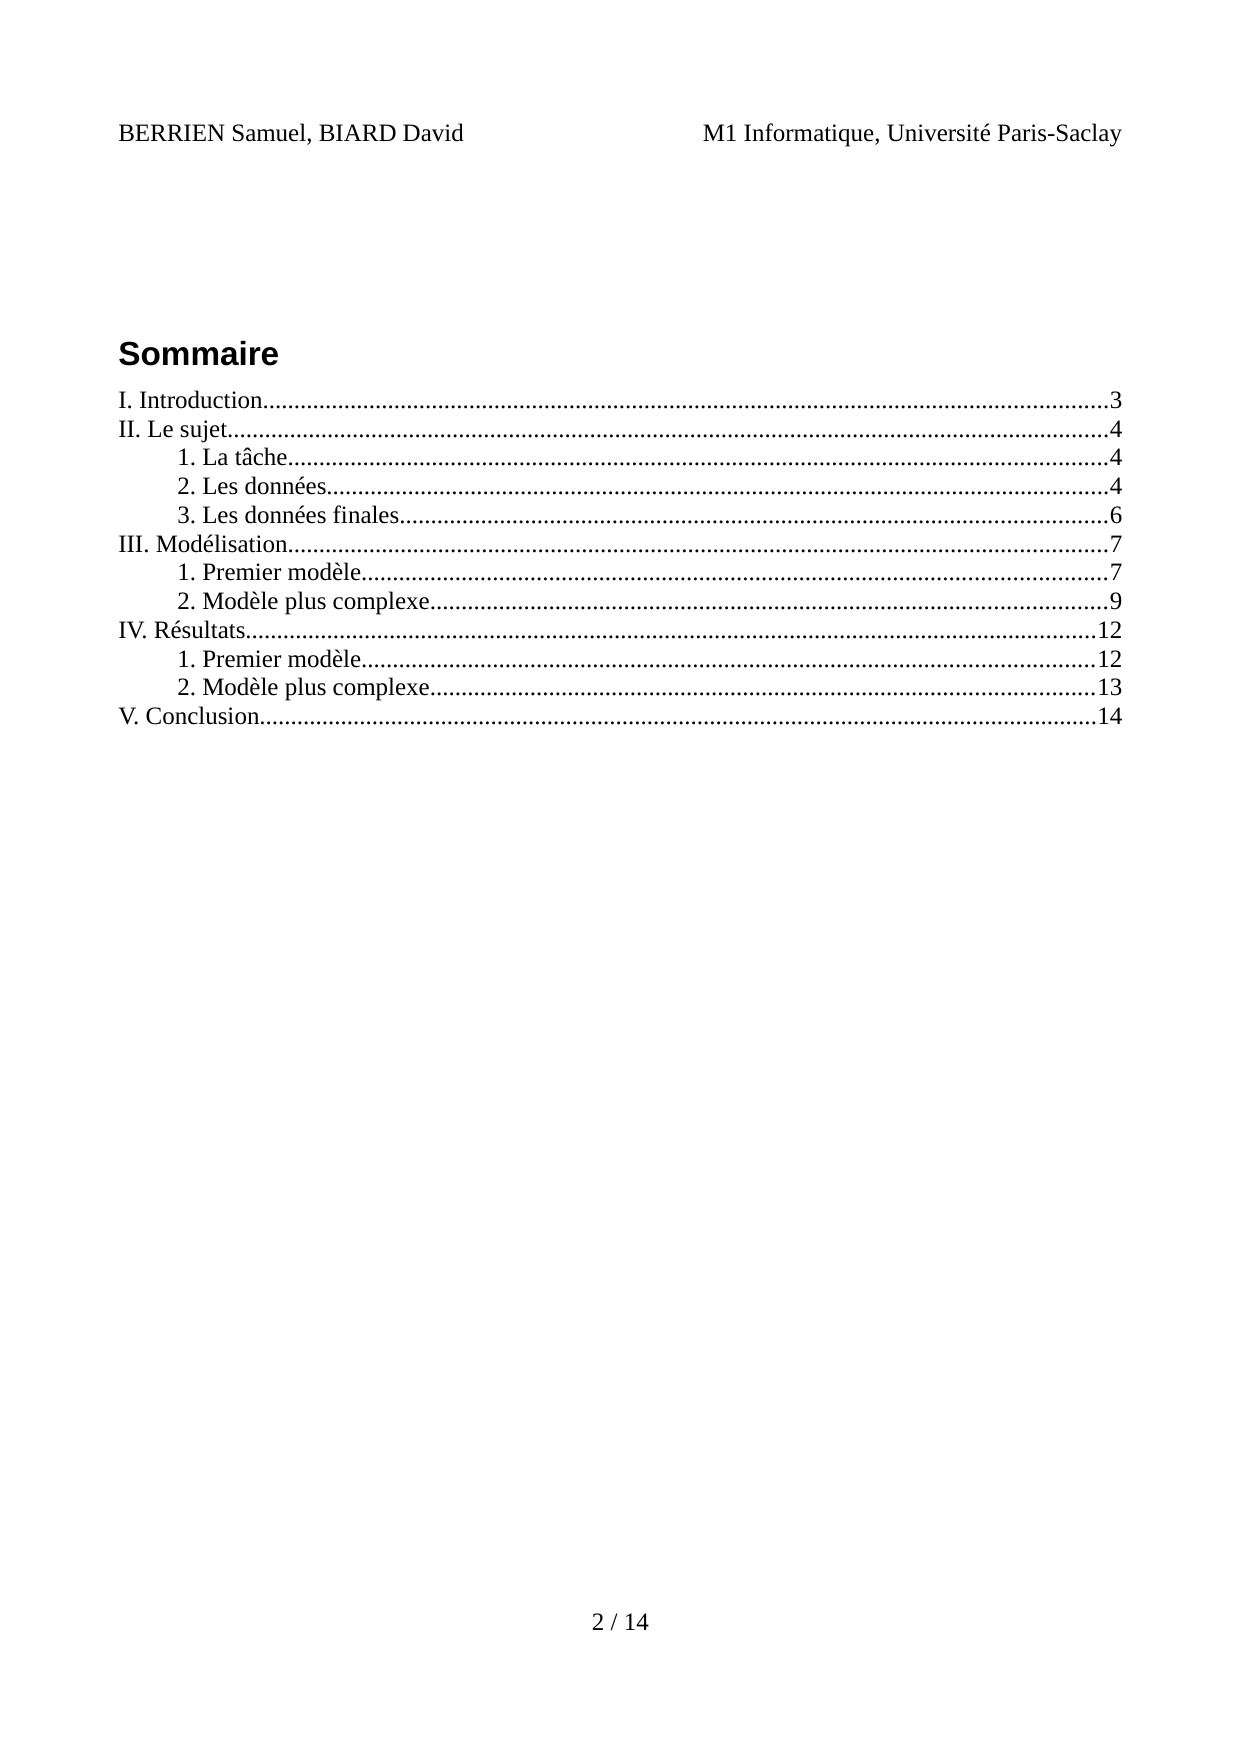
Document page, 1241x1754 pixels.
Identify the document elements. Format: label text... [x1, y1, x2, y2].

text III. Modélisation 7 [118, 529, 1122, 557]
text V. Conclusion 14 [118, 701, 1122, 730]
text 2. Modèle plus complexe 13 [177, 672, 1122, 701]
text 2. Les données 4 [177, 471, 1122, 500]
text 3. Les données finales 6 [177, 500, 1122, 529]
text IV. Résultats 12 [118, 615, 1122, 644]
text 1. Premier modèle 7 [177, 557, 1122, 586]
subtitle Sommaire [118, 334, 1122, 372]
text I. Introduction 3 [118, 385, 1122, 414]
text 2. Modèle plus complexe 9 [177, 586, 1122, 615]
text 1. Premier modèle 12 [177, 644, 1122, 672]
text 1. La tâche 4 [177, 442, 1122, 471]
text II. Le sujet 4 [118, 414, 1122, 442]
